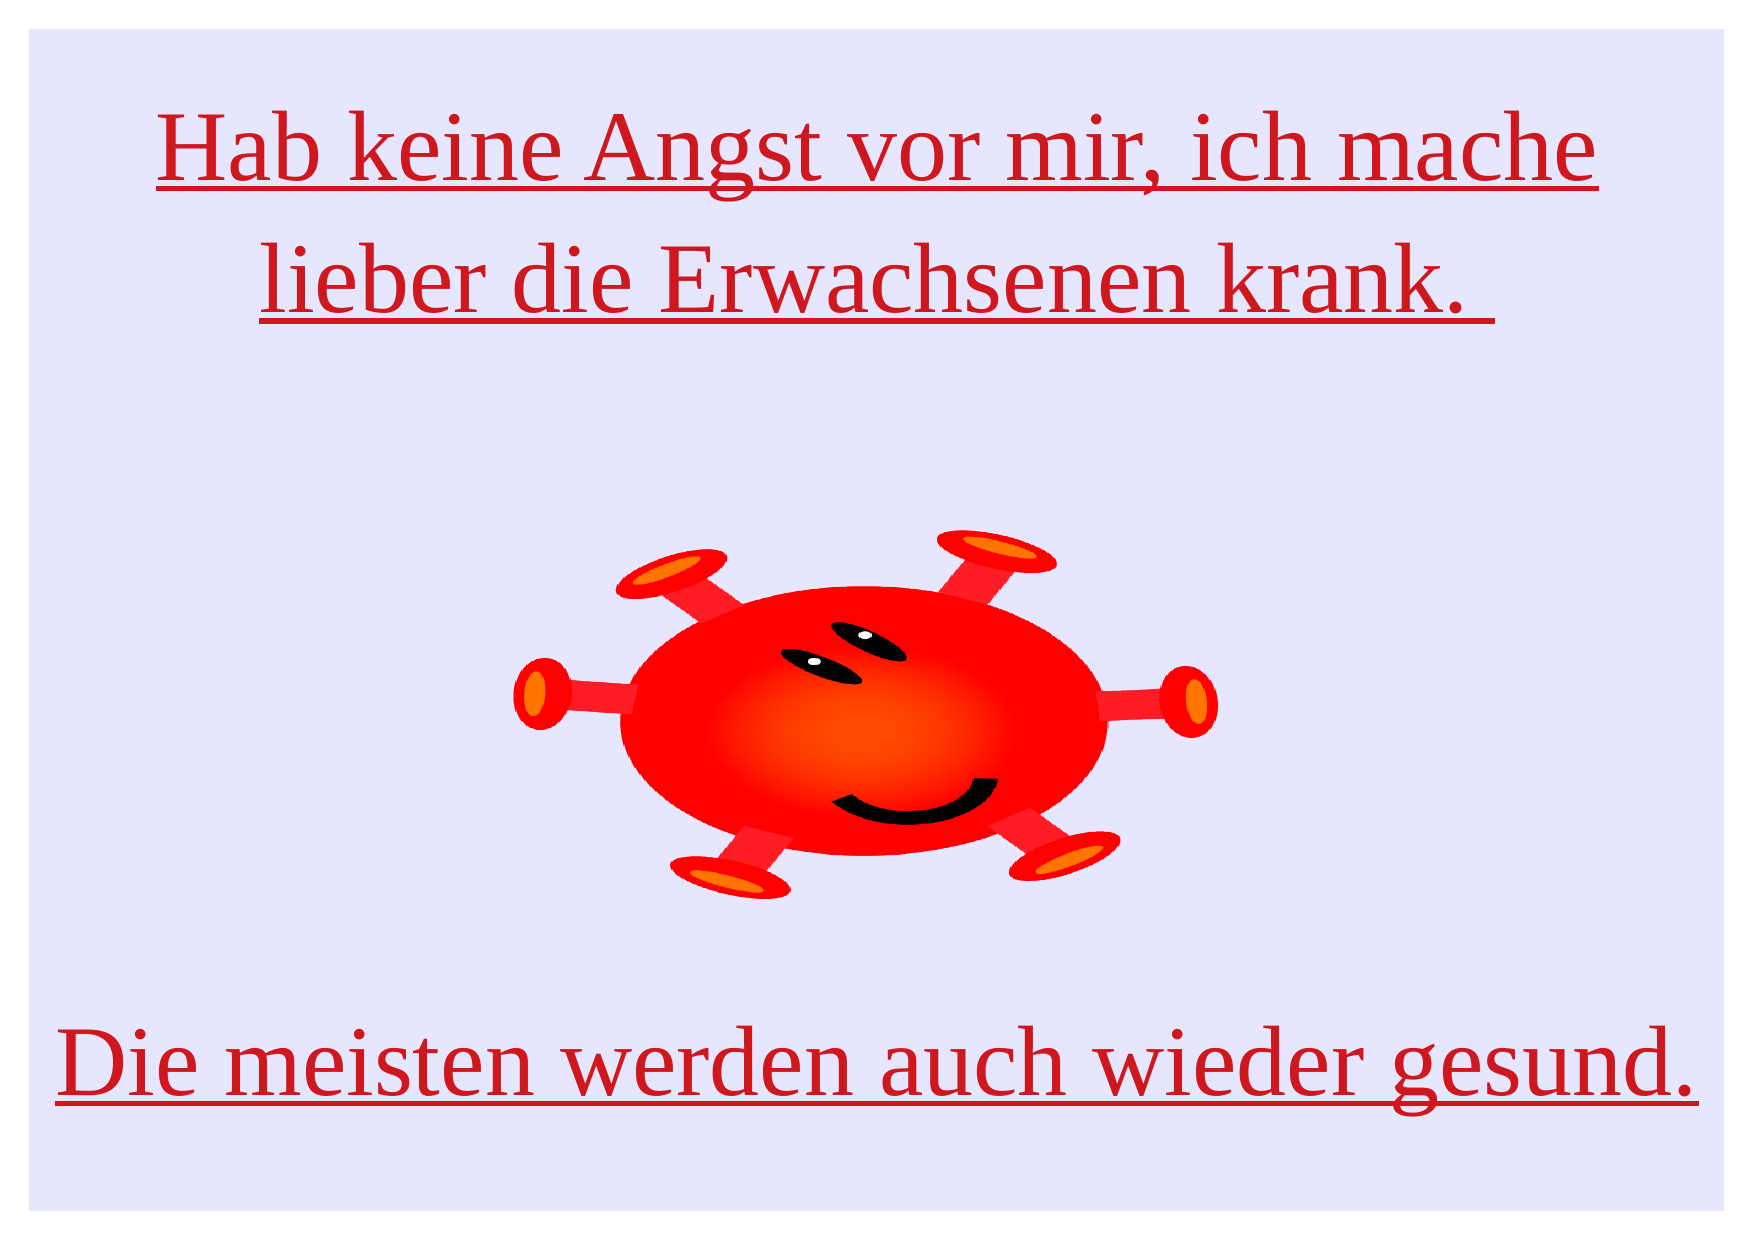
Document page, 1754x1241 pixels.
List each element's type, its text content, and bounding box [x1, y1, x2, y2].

text Hab keine Angst vor mir, ich mache lieber die Erwachsenen krank. [29, 87, 1724, 334]
picture [275, 468, 1479, 965]
text Die meisten werden auch wieder gesund. [29, 1002, 1724, 1117]
